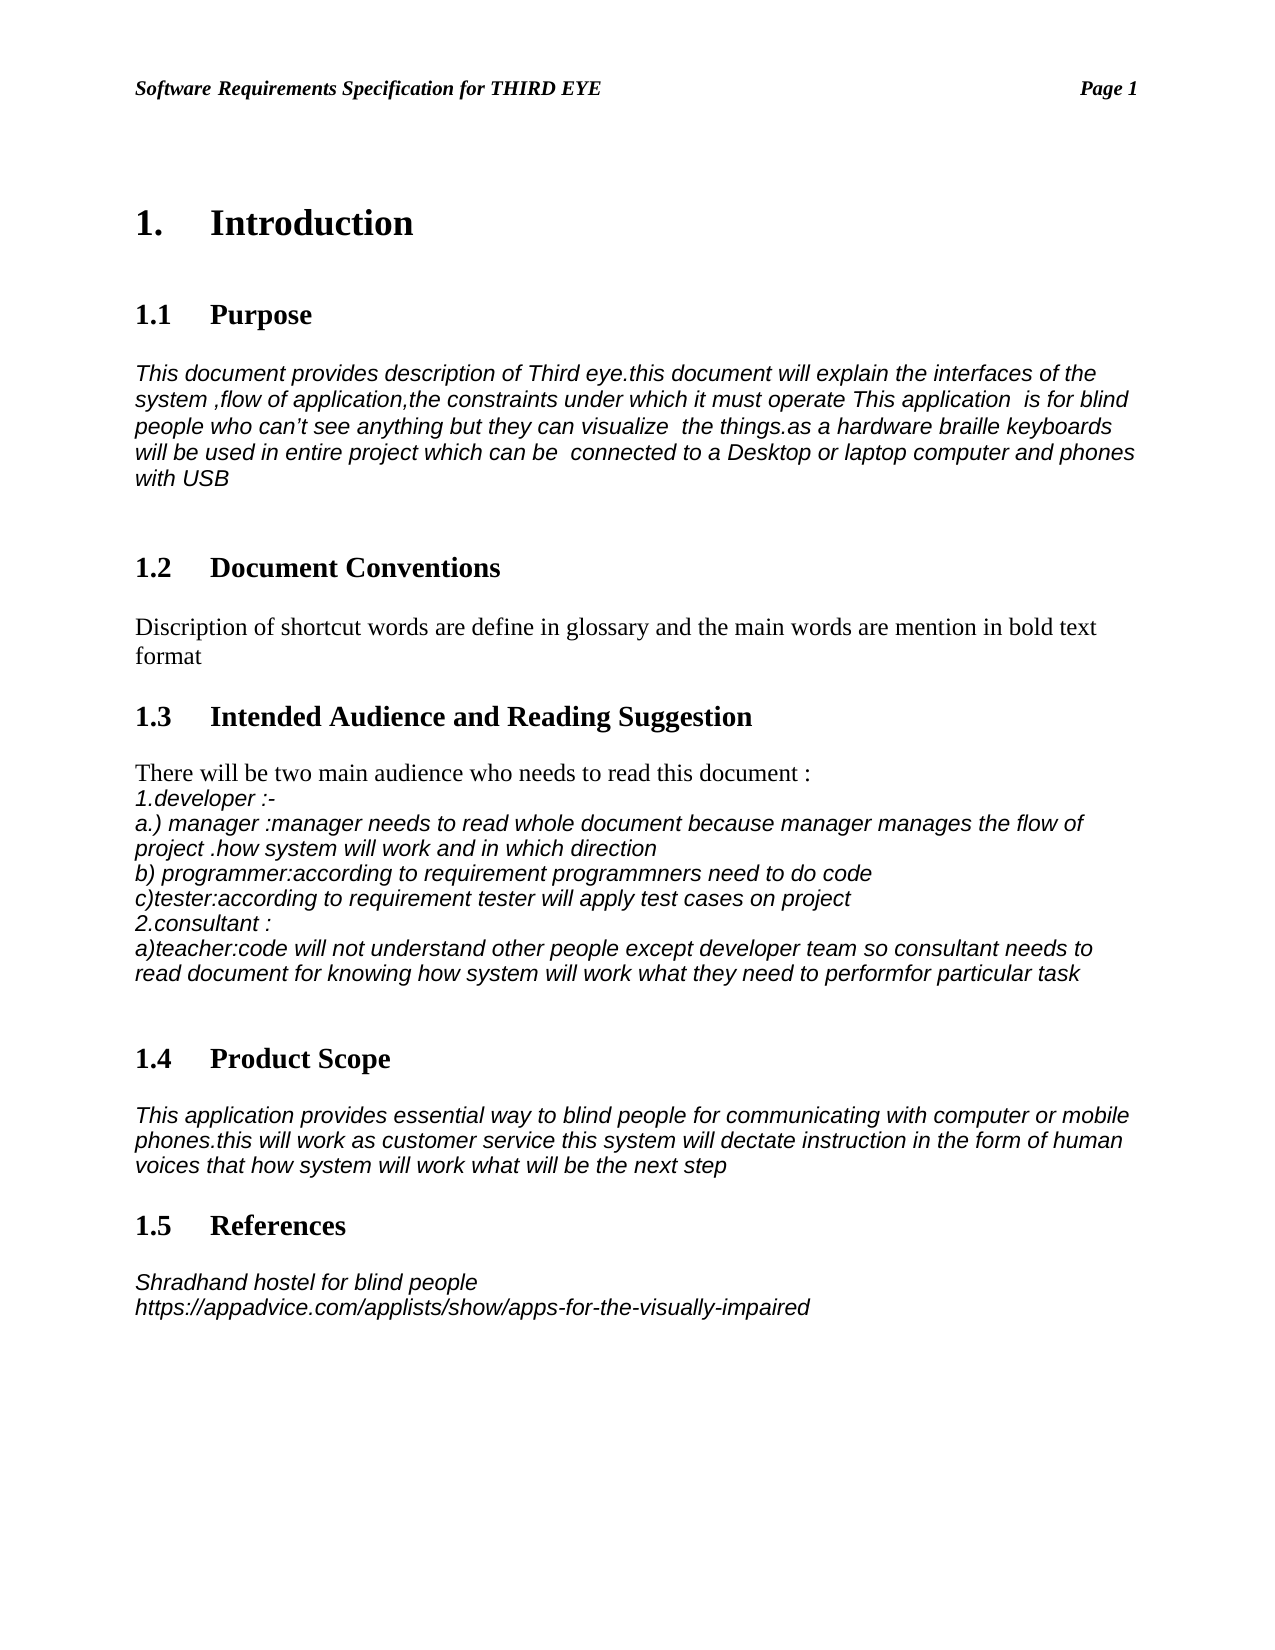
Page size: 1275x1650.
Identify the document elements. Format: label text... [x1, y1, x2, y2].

text This application provides essential way to blind people for communicating with computer or mobile phones.this will work as customer service this system will dectate instruction in the form of human voices that how system will work what will be the next step [135, 1104, 1140, 1179]
subtitle Product Scope [135, 1041, 1140, 1074]
text Discription of shortcut words are define in glossary and the main words are mention in bold text format [135, 612, 1140, 670]
text a)teacher:code will not understand other people except developer team so consultant needs to read document for knowing how system will work what they need to performfor particular task [135, 937, 1140, 987]
text Shradhand hostel for blind people [135, 1271, 1140, 1296]
text 1.developer :- [135, 787, 1140, 812]
text 2.consultant : [135, 912, 1140, 937]
subtitle Document Conventions [135, 550, 1140, 583]
subtitle Purpose [135, 297, 1140, 331]
subtitle Intended Audience and Reading Suggestion [135, 699, 1140, 733]
text c)tester:according to requirement tester will apply test cases on project [135, 887, 1140, 912]
text b) programmer:according to requirement programmners need to do code [135, 862, 1140, 887]
subtitle References [135, 1208, 1140, 1241]
text There will be two main audience who needs to read this document : [135, 762, 1140, 787]
text This document provides description of Third eye.this document will explain the interfaces of the system ,flow of application,the constraints under which it must operate This application is for blind people who can’t see anything but they can visualize the things.as a hardware braille keyboards will be used in entire project which can be connected to a Desktop or laptop computer and phones with USB [135, 360, 1140, 492]
subtitle Introduction [135, 200, 1140, 243]
text https://appadvice.com/applists/show/apps-for-the-visually-impaired [135, 1296, 1140, 1321]
text a.) manager :manager needs to read whole document because manager manages the flow of project .how system will work and in which direction [135, 812, 1140, 862]
